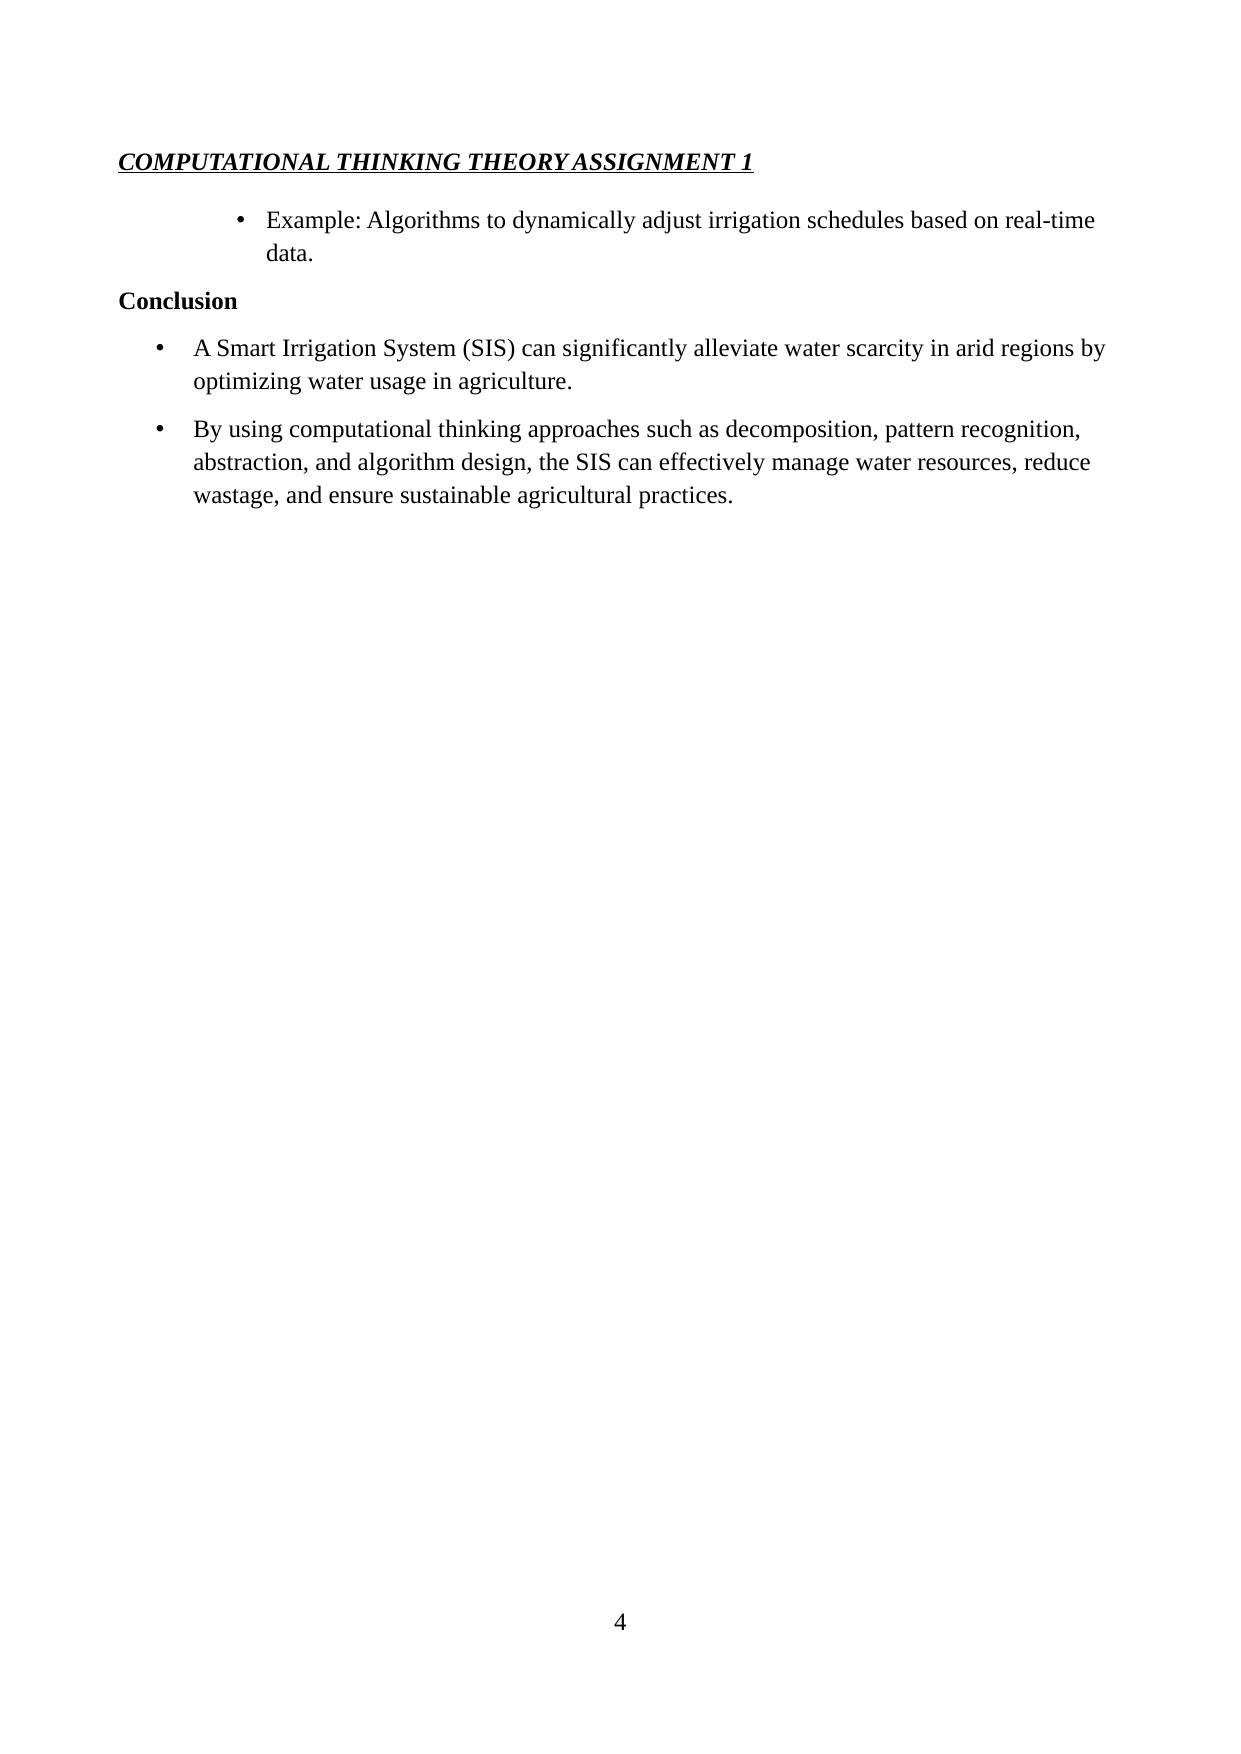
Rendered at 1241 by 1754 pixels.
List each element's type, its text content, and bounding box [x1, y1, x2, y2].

list Example: Algorithms to dynamically adjust irrigation schedules based on real-time data. [236, 205, 1122, 267]
text Conclusion [118, 286, 1122, 314]
list By using computational thinking approaches such as decomposition, pattern recognition, abstraction, and algorithm design, the SIS can effectively manage water resources, reduce wastage, and ensure sustainable agricultural practices. [156, 414, 1122, 509]
list A Smart Irrigation System (SIS) can significantly alleviate water scarcity in arid regions by optimizing water usage in agriculture. [156, 333, 1122, 395]
